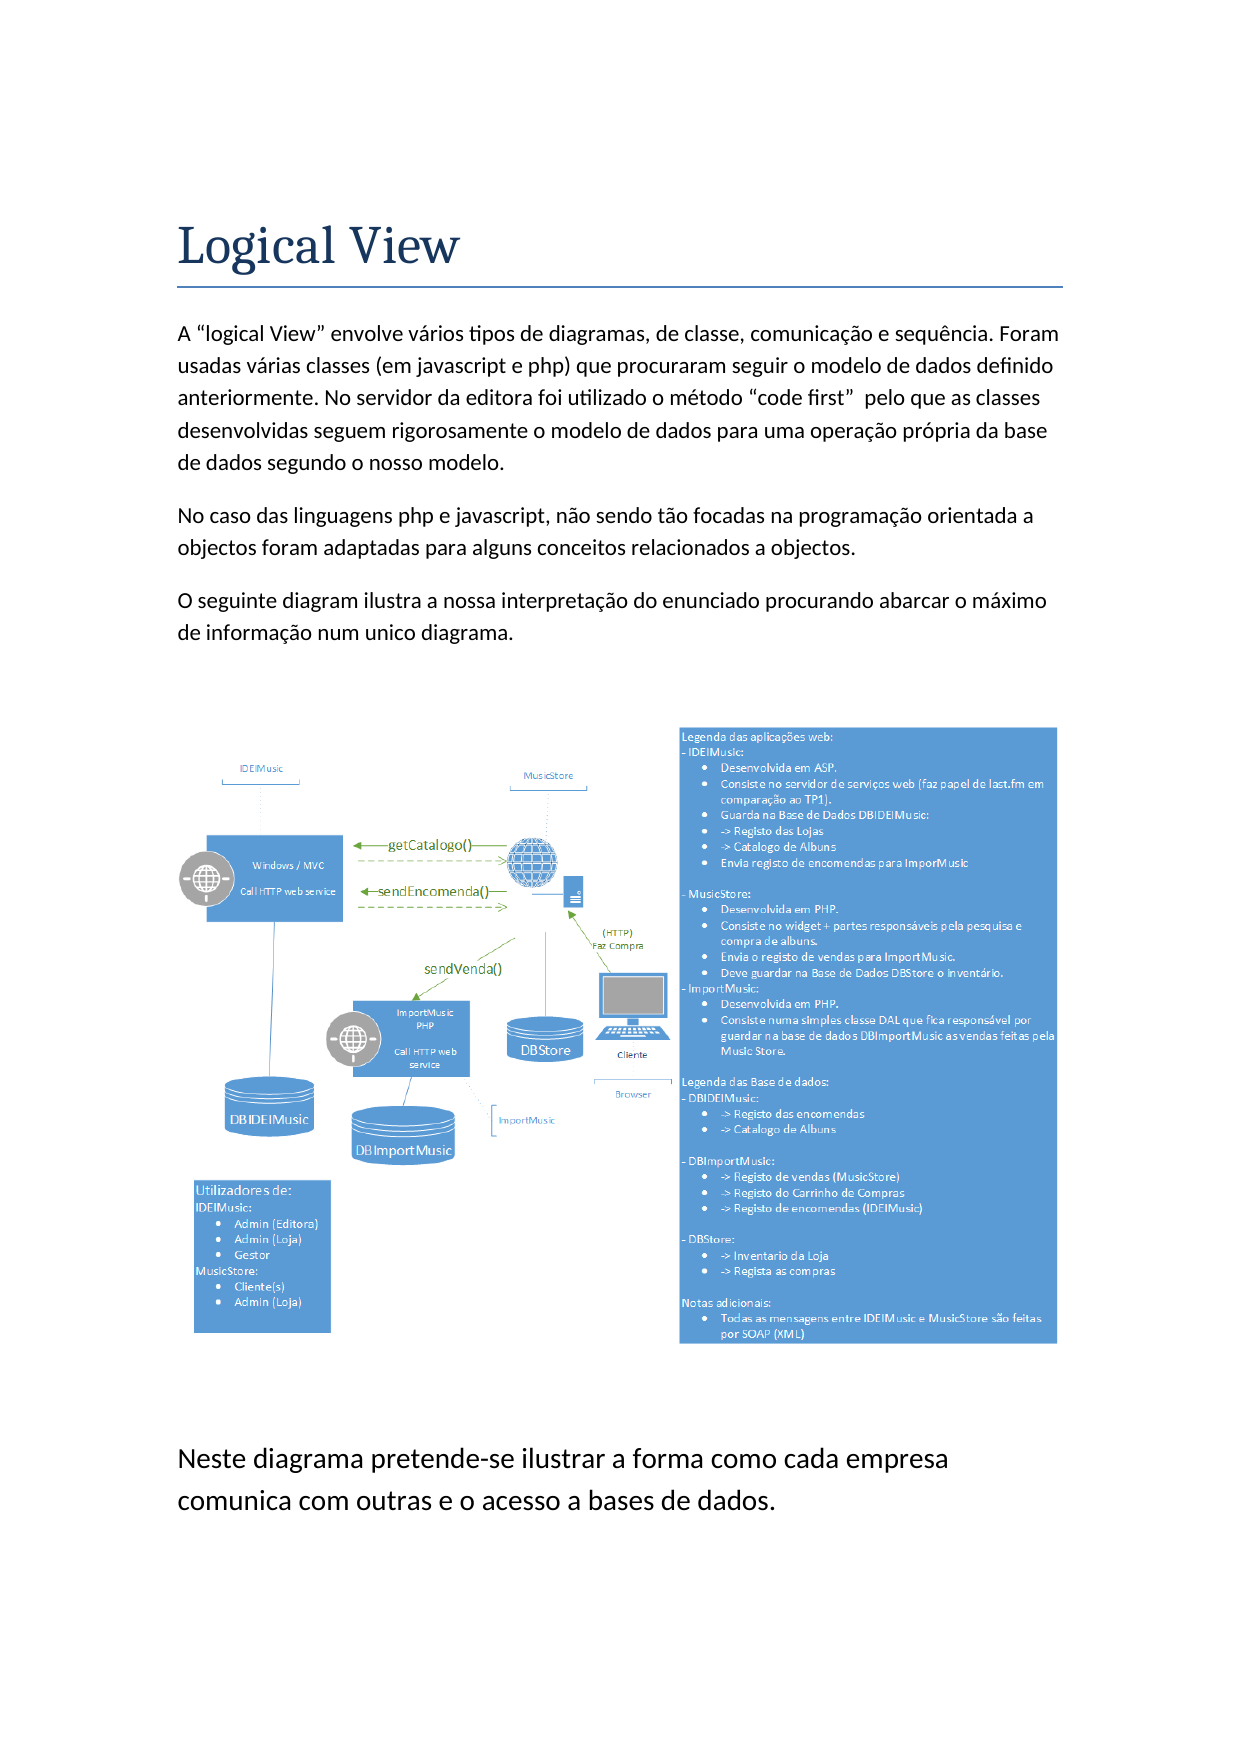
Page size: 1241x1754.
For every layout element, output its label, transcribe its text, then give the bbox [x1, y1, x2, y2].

text A “logical View” envolve vários tipos de diagramas, de classe, comunicação e sequência. Foram usadas várias classes (em javascript e php) que procuraram seguir o modelo de dados definido anteriormente. No servidor da editora foi utilizado o método “code first” pelo que as classes desenvolvidas seguem rigorosamente o modelo de dados para uma operação própria da base de dados segundo o nosso modelo. [177, 319, 1063, 476]
text No caso das linguagens php e javascript, não sendo tão focadas na programação orientada a objectos foram adaptadas para alguns conceitos relacionados a objectos. [177, 501, 1063, 561]
subtitle Logical View [177, 215, 1063, 286]
text O seguinte diagram ilustra a nossa interpretação do enunciado procurando abarcar o máximo de informação num unico diagrama. [177, 586, 1063, 646]
text Neste diagrama pretende-se ilustrar a forma como cada empresa comunica com outras e o acesso a bases de dados. [177, 1441, 1063, 1517]
picture [177, 724, 1064, 1348]
